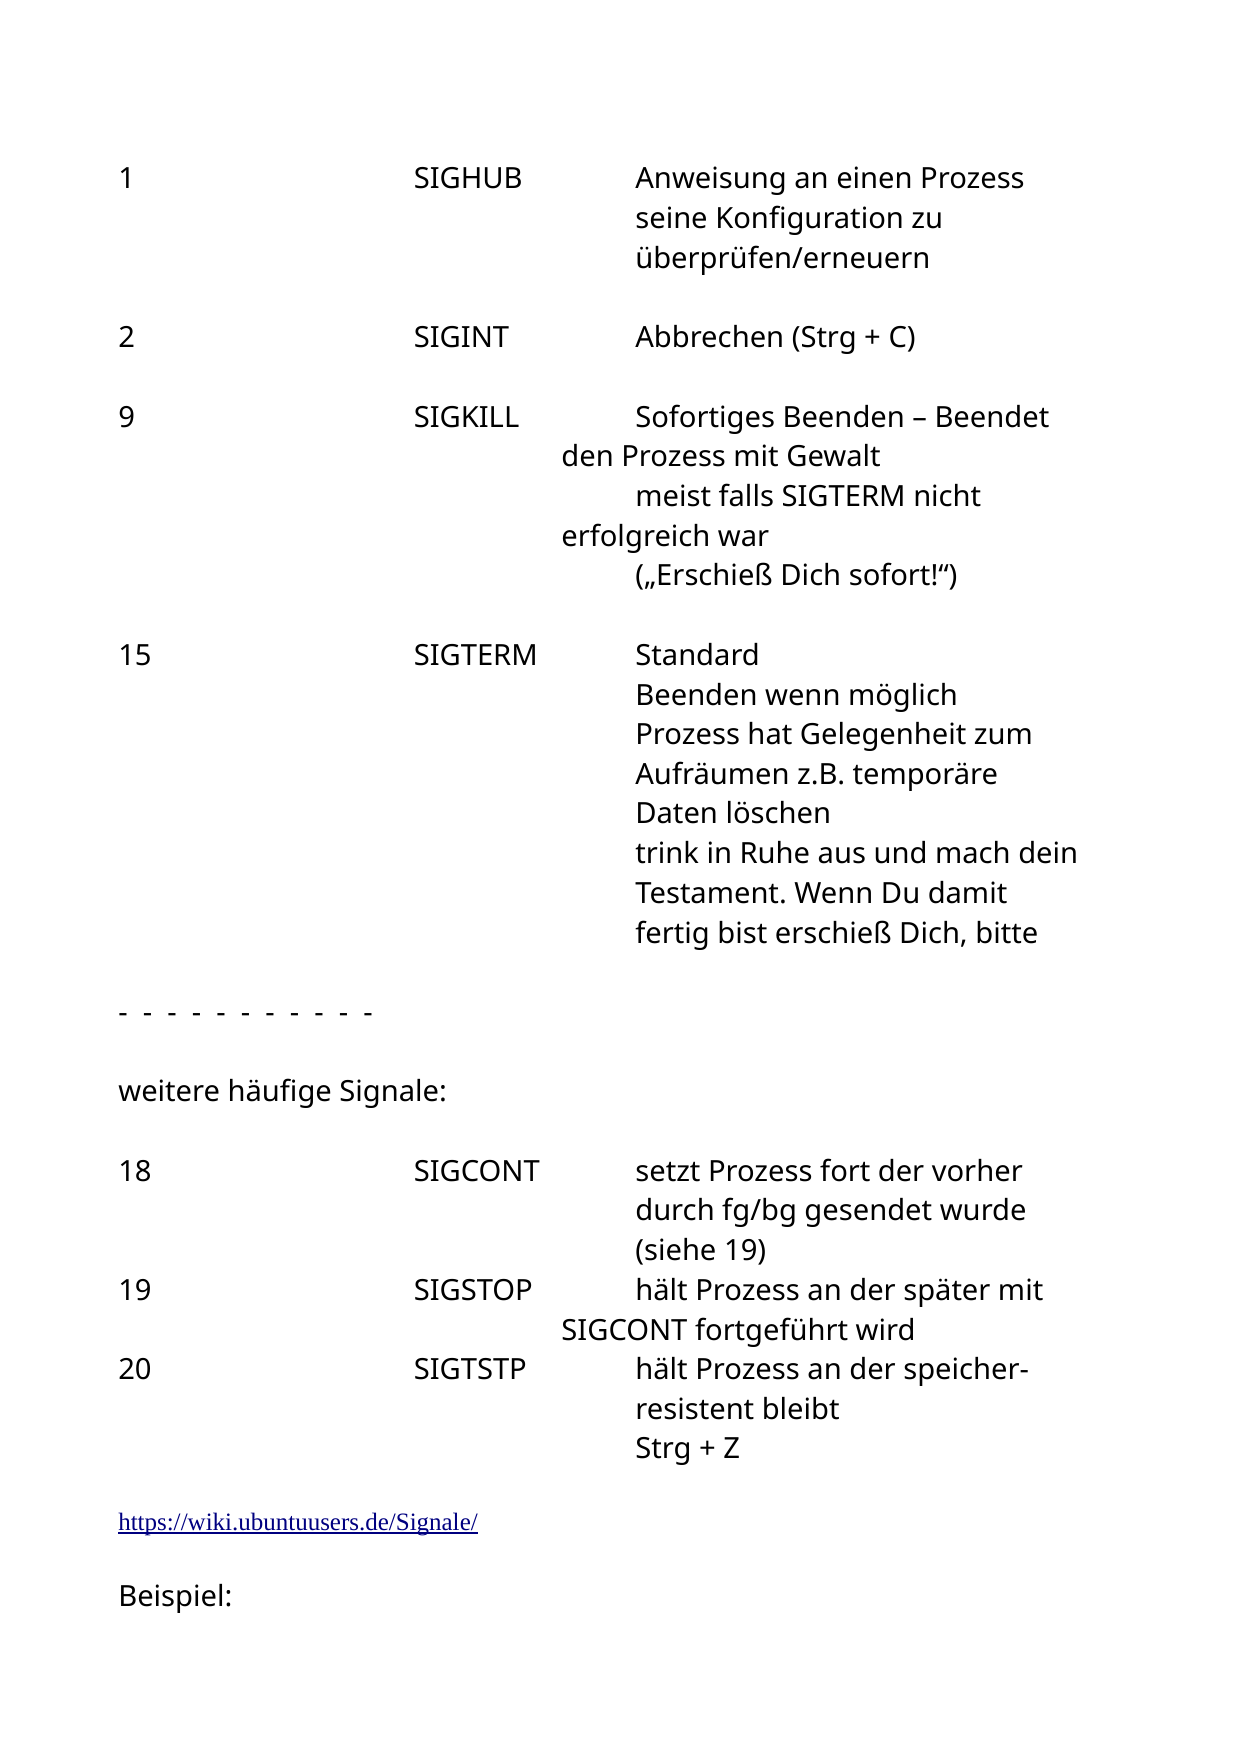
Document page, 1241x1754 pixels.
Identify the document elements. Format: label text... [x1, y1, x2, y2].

text 1 SIGHUB Anweisung an einen Prozess seine Konfiguration zu überprüfen/erneuern 2 SIGINT Abbrechen (Strg + C) 9 SIGKILL Sofortiges Beenden – Beendet den Prozess mit Gewalt meist falls SIGTERM nicht erfolgreich war („Erschieß Dich sofort!“) 15 SIGTERM Standard Beenden wenn möglich Prozess hat Gelegenheit zum Aufräumen z.B. temporäre Daten löschen trink in Ruhe aus und mach dein Testament. Wenn Du damit fertig bist erschieß Dich, bitte - - - - - - - - - - - weitere häufige Signale: 18 SIGCONT setzt Prozess fort der vorher durch fg/bg gesendet wurde (siehe 19) 19 SIGSTOP hält Prozess an der später mit SIGCONT fortgeführt wird 20 SIGTSTP hält Prozess an der speicher- resistent bleibt Strg + Z https://wiki.ubuntuusers.de/Signale/ Beispiel: [118, 118, 1122, 1615]
